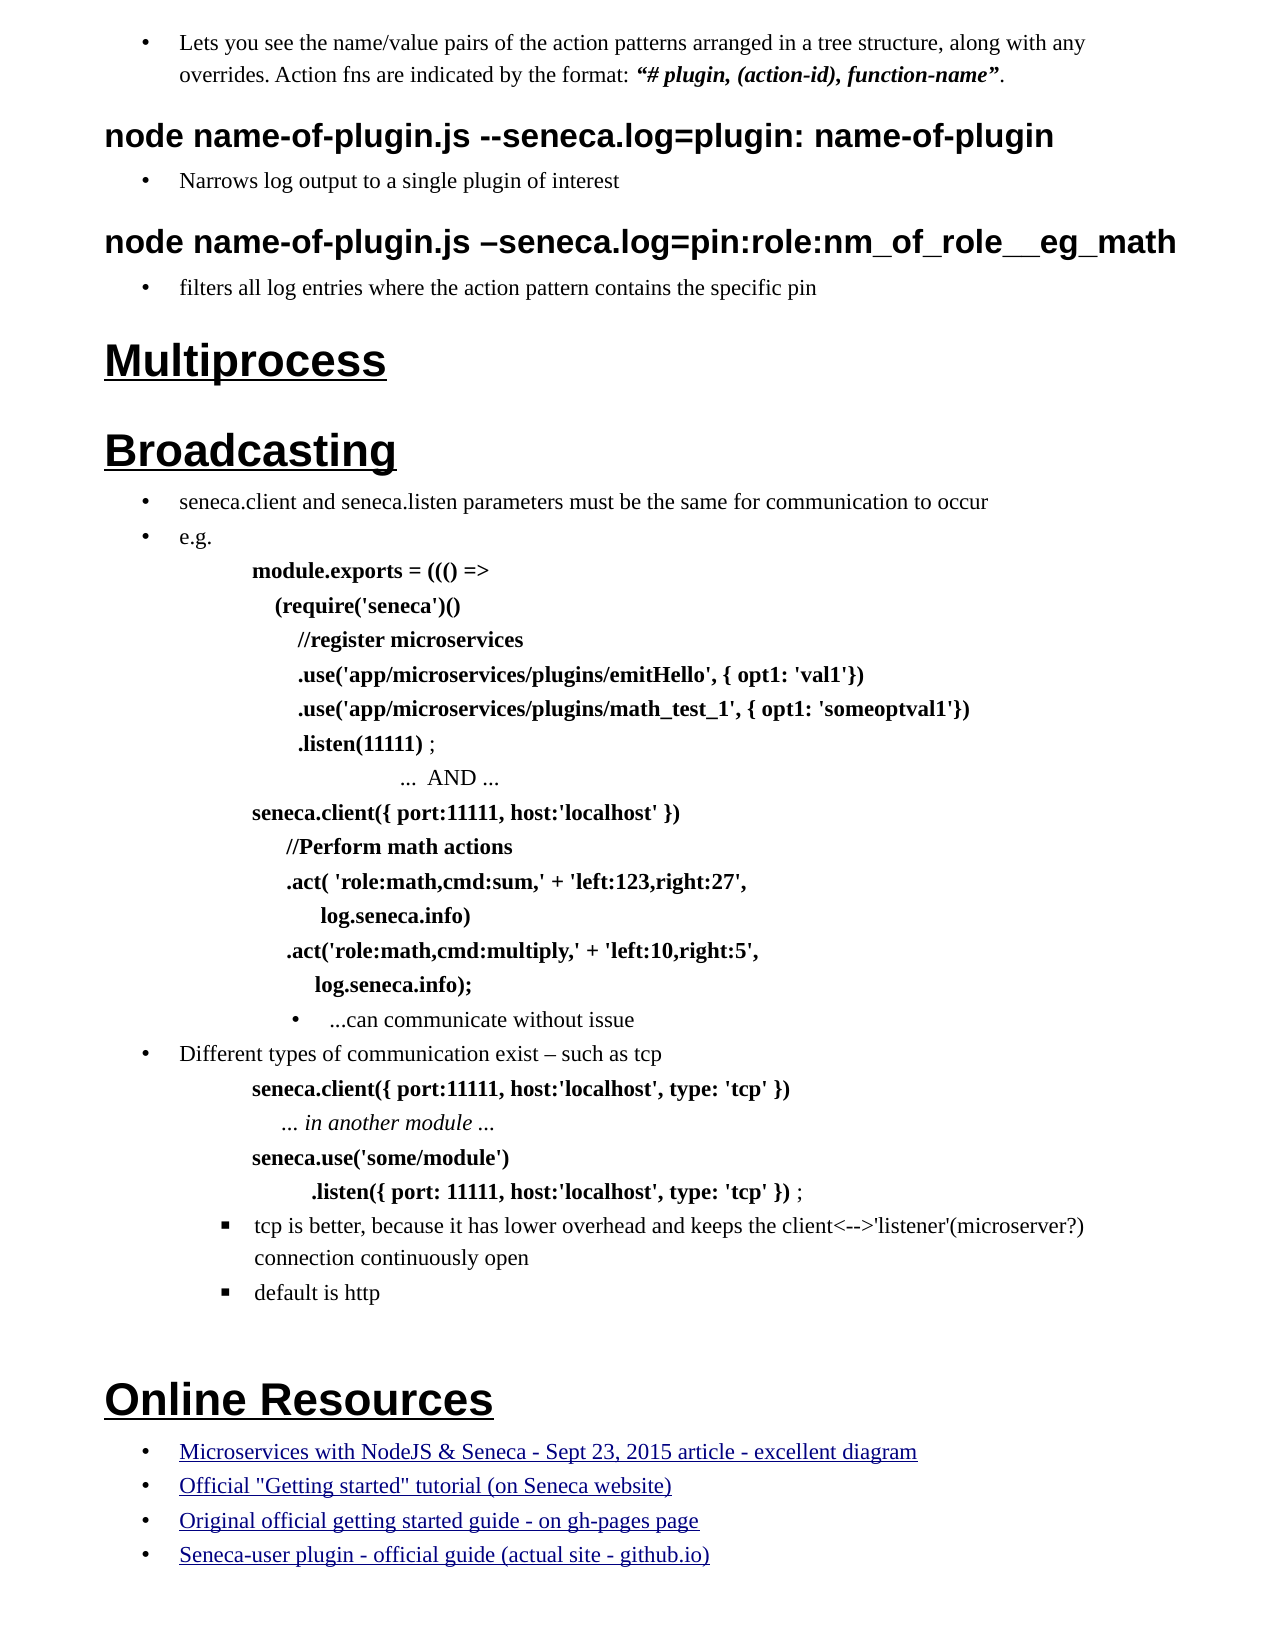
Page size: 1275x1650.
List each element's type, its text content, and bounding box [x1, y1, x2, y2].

text (require('seneca')() [252, 592, 1183, 618]
list Lets you see the name/value pairs of the action patterns arranged in a tree structure, along with any overrides. Action fns are indicated by the format: “# plugin, (action-id), function-name”. [142, 29, 1183, 87]
subtitle Online Resources [104, 1372, 1183, 1425]
text ... in another module ... [104, 1109, 1183, 1135]
list e.g. [142, 523, 1183, 549]
list filters all log entries where the action pattern contains the specific pin [142, 273, 1183, 300]
text //Perform math actions [252, 833, 1183, 859]
list Different types of communication exist – such as tcp [142, 1040, 1183, 1066]
text .listen(11111) ; [252, 730, 1183, 756]
subtitle node name-of-plugin.js –seneca.log=pin:role:nm_of_role__eg_math [104, 223, 1183, 261]
text seneca.client({ port:11111, host:'localhost' }) [252, 799, 1183, 825]
text log.seneca.info) [252, 902, 1183, 928]
list Official "Getting started" tutorial (on Seneca website) [142, 1472, 1183, 1498]
list Seneca-user plugin - official guide (actual site - github.io) [142, 1541, 1183, 1567]
subtitle Broadcasting [104, 423, 1183, 476]
list ...can communicate without issue [292, 1006, 1183, 1032]
text .use('app/microservices/plugins/math_test_1', { opt1: 'someoptval1'}) [252, 695, 1183, 722]
text .listen({ port: 11111, host:'localhost', type: 'tcp' }) ; [252, 1178, 1183, 1204]
text ... AND ... [104, 764, 1183, 791]
list Narrows log output to a single plugin of interest [142, 167, 1183, 194]
subtitle node name-of-plugin.js --seneca.log=plugin: name-of-plugin [104, 116, 1183, 155]
list default is http [217, 1278, 1183, 1305]
list Microservices with NodeJS & Seneca - Sept 23, 2015 article - excellent diagram [142, 1438, 1183, 1464]
text seneca.client({ port:11111, host:'localhost', type: 'tcp' }) [252, 1074, 1183, 1101]
text .act('role:math,cmd:multiply,' + 'left:10,right:5', [252, 937, 1183, 963]
list seneca.client and seneca.listen parameters must be the same for communication to occur [142, 488, 1183, 515]
text .act( 'role:math,cmd:sum,' + 'left:123,right:27', [252, 868, 1183, 894]
text //register microservices [252, 626, 1183, 653]
text module.exports = ((() => [252, 557, 1183, 584]
text seneca.use('some/module') [252, 1143, 1183, 1170]
text .use('app/microservices/plugins/emitHello', { opt1: 'val1'}) [252, 661, 1183, 687]
subtitle Multiprocess [104, 333, 1183, 386]
list tcp is better, because it has lower overhead and keeps the client<-->'listener'(microserver?) connection continuously open [217, 1212, 1183, 1270]
text log.seneca.info); [252, 971, 1183, 997]
list Original official getting started guide - on gh-pages page [142, 1507, 1183, 1533]
